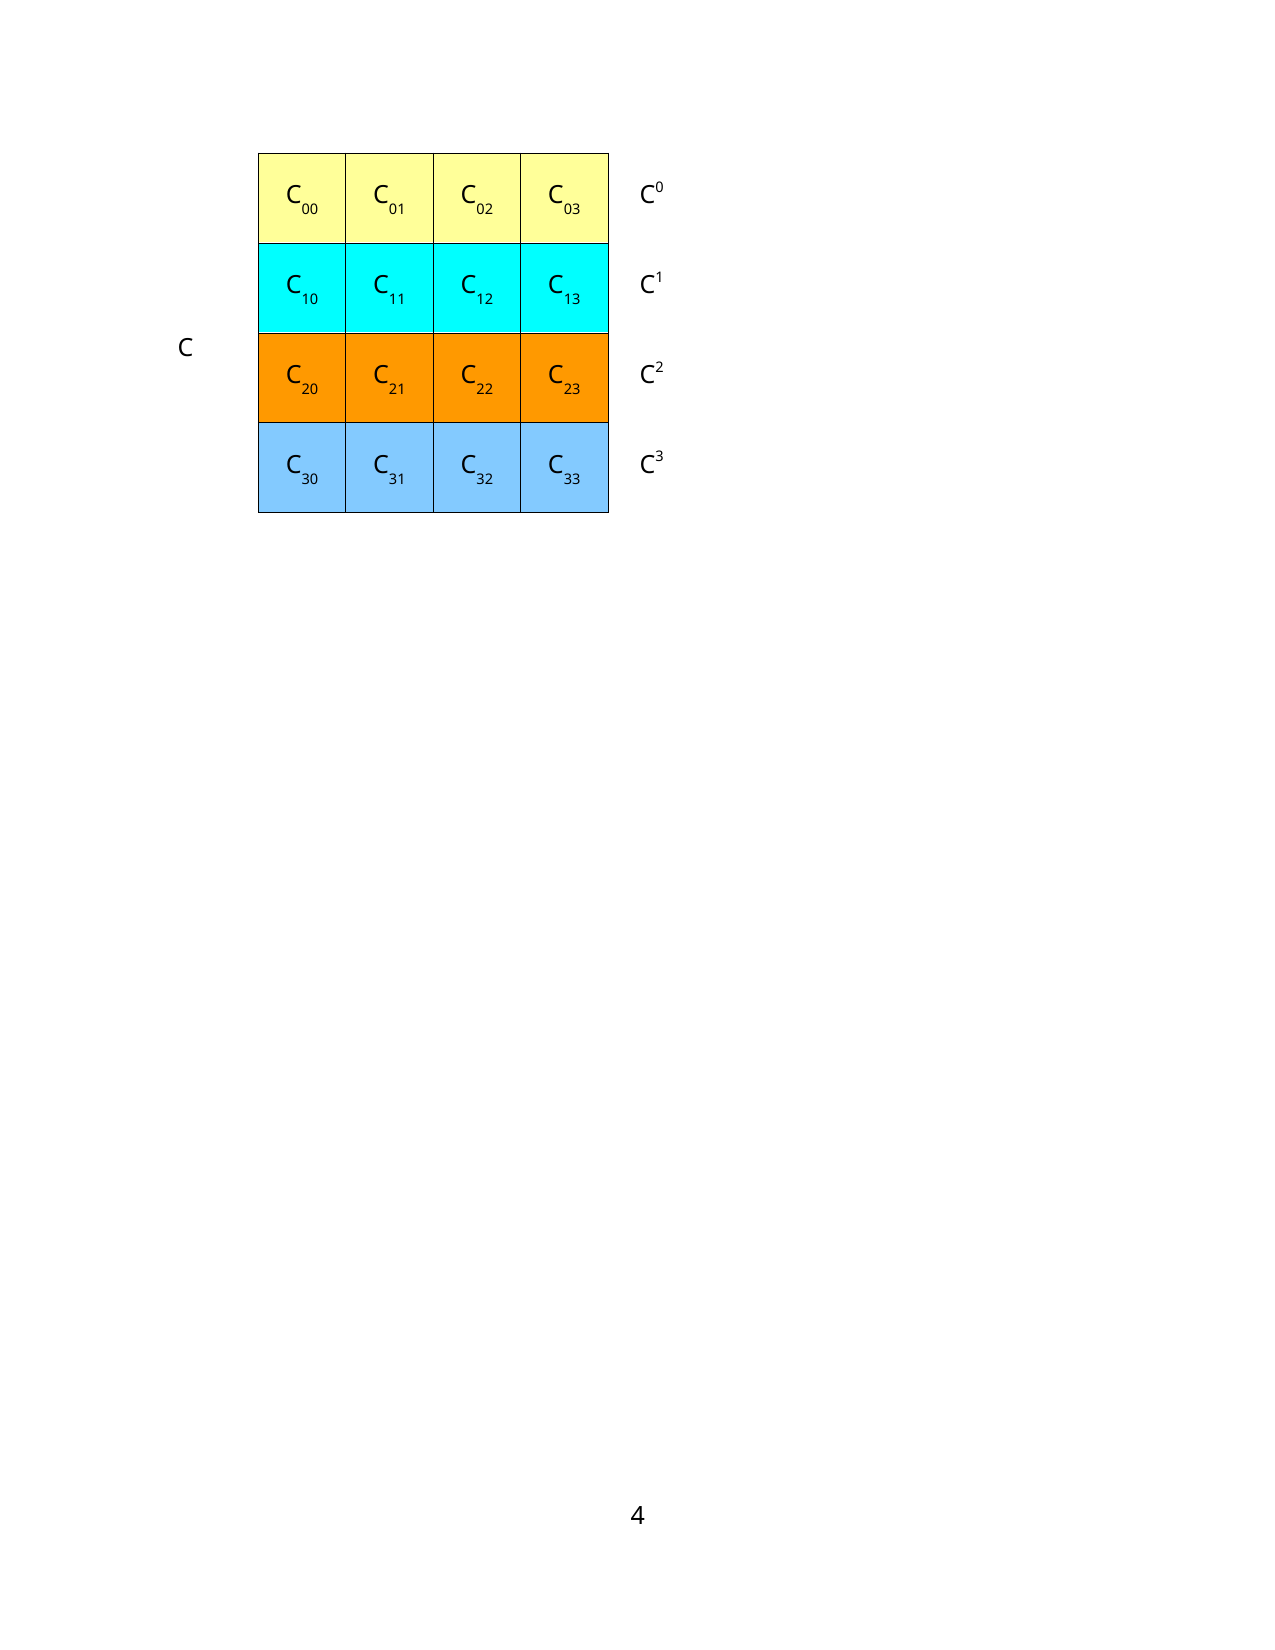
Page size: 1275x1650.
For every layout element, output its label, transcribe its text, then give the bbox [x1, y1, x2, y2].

table_cell C30 [259, 423, 345, 512]
table_cell C2 [609, 333, 695, 422]
table_header C [118, 147, 252, 547]
table_cell C33 [521, 423, 608, 512]
table_cell C20 [259, 334, 345, 422]
table_header [253, 147, 701, 547]
table_cell C11 [346, 244, 433, 332]
table_cell C31 [346, 423, 433, 512]
table_cell C12 [434, 244, 520, 332]
table_header C03 [521, 154, 608, 242]
table_header C00 [259, 154, 345, 242]
table_header [701, 147, 1157, 547]
table_cell C32 [434, 423, 520, 512]
table_header C0 [609, 153, 695, 242]
table_cell C10 [259, 244, 345, 332]
table_cell C13 [521, 244, 608, 332]
table_cell C23 [521, 334, 608, 422]
table_cell C1 [609, 243, 695, 332]
table_header C02 [434, 154, 520, 242]
table_header C01 [346, 154, 433, 242]
table_cell C3 [609, 422, 695, 512]
table_cell C22 [434, 334, 520, 422]
table_cell C21 [346, 334, 433, 422]
